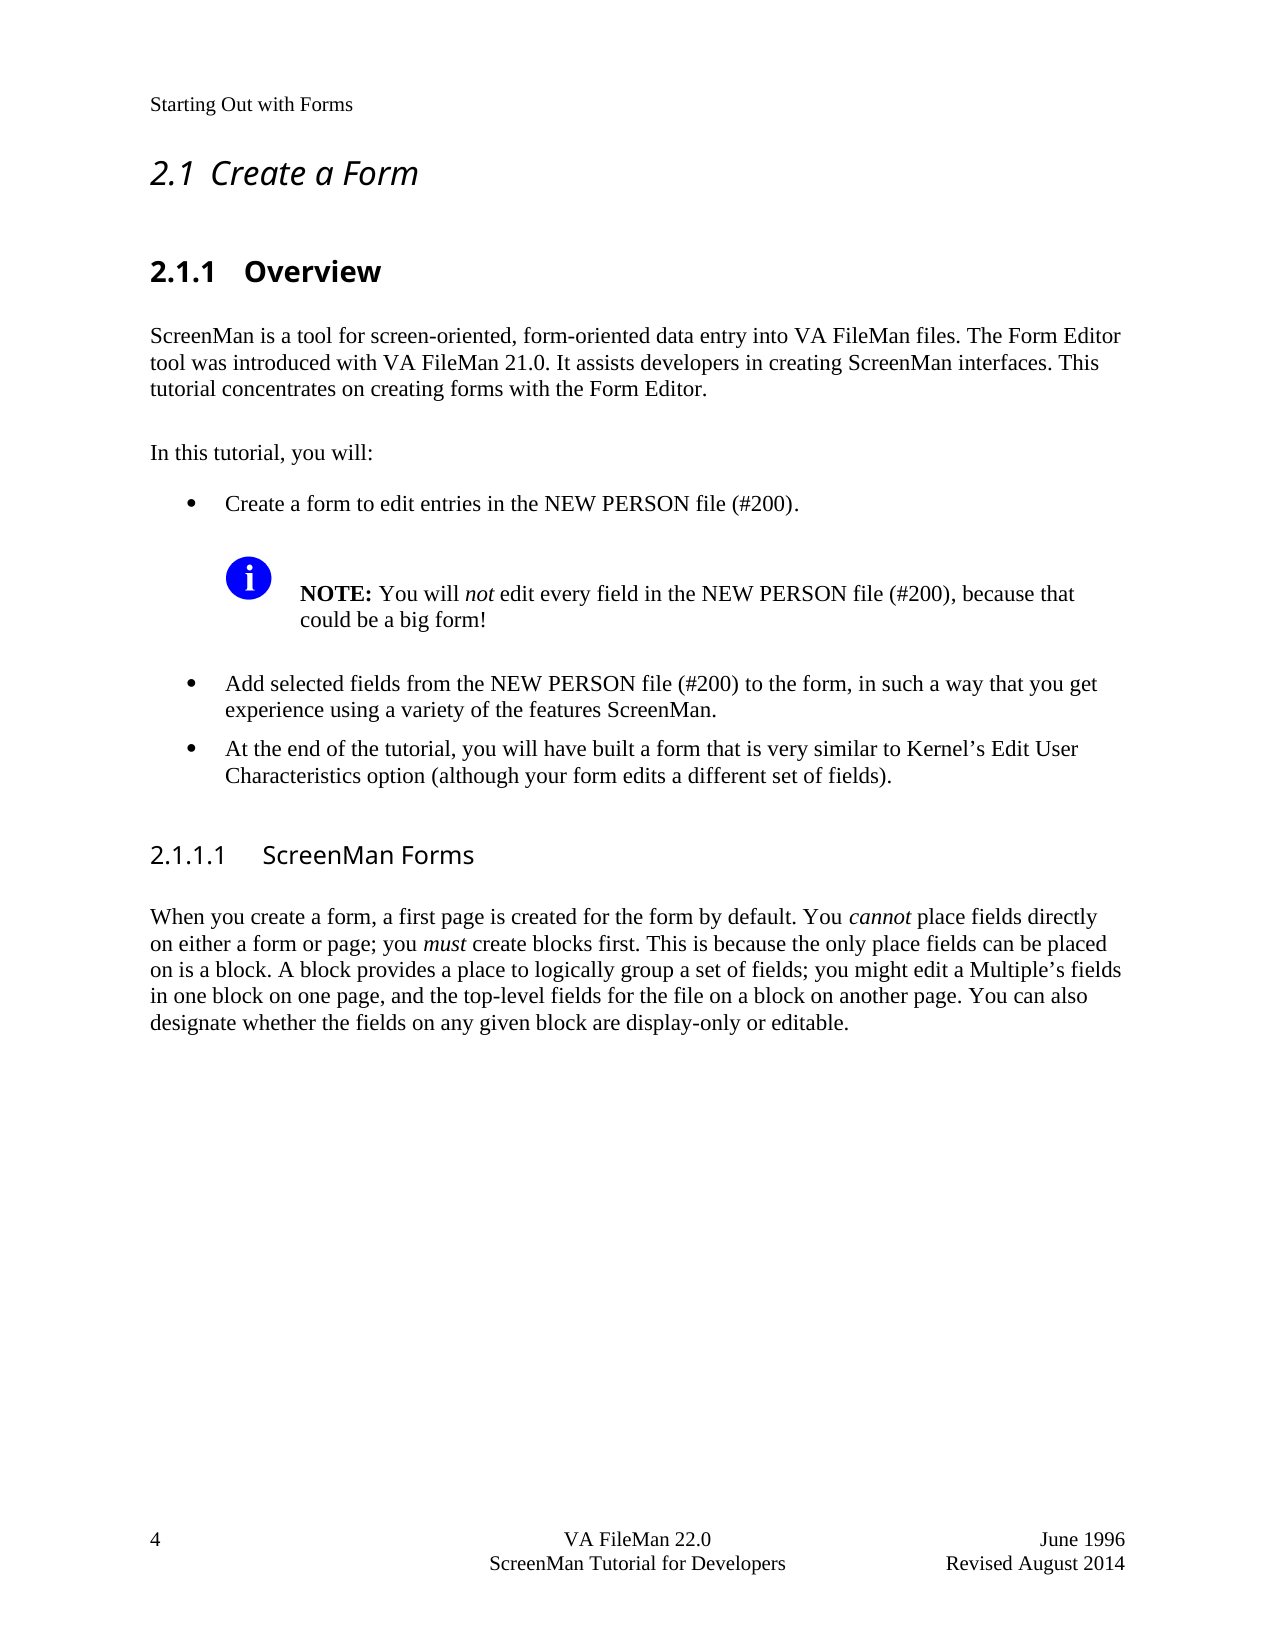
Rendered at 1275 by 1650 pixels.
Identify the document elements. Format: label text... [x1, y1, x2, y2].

subtitle ScreenMan Forms [150, 838, 1125, 872]
text In this tutorial, you will: [150, 439, 1125, 466]
text When you create a form, a first page is created for the form by default. You cannot place fields directly on either a form or page; you must create blocks first. This is because the only place fields can be placed on is a block. A block provides a place to logically group a set of fields; you might edit a Multiple’s fields in one block on one page, and the top-level fields for the file on a block on another page. You can also designate whether the fields on any given block are display-only or editable. [150, 903, 1125, 1035]
subtitle Create a Form [150, 150, 1125, 195]
picture [225, 554, 272, 602]
list Create a form to edit entries in the NEW PERSON file (#200). [187, 491, 1125, 517]
list At the end of the tutorial, you will have built a form that is very similar to Kernel’s Edit User Characteristics option (although your form edits a different set of fields). [187, 735, 1125, 788]
list Add selected fields from the NEW PERSON file (#200) to the form, in such a way that you get experience using a variety of the features ScreenMan. [187, 670, 1125, 723]
text ScreenMan is a tool for screen-oriented, form-oriented data entry into VA FileMan files. The Form Editor tool was introduced with VA FileMan 21.0. It assists developers in creating ScreenMan interfaces. This tutorial concentrates on creating forms with the Form Editor. [150, 323, 1125, 402]
subtitle Overview [150, 252, 1125, 291]
text NOTE: You will not edit every field in the NEW PERSON file (#200), because that could be a big form! [225, 554, 1125, 633]
